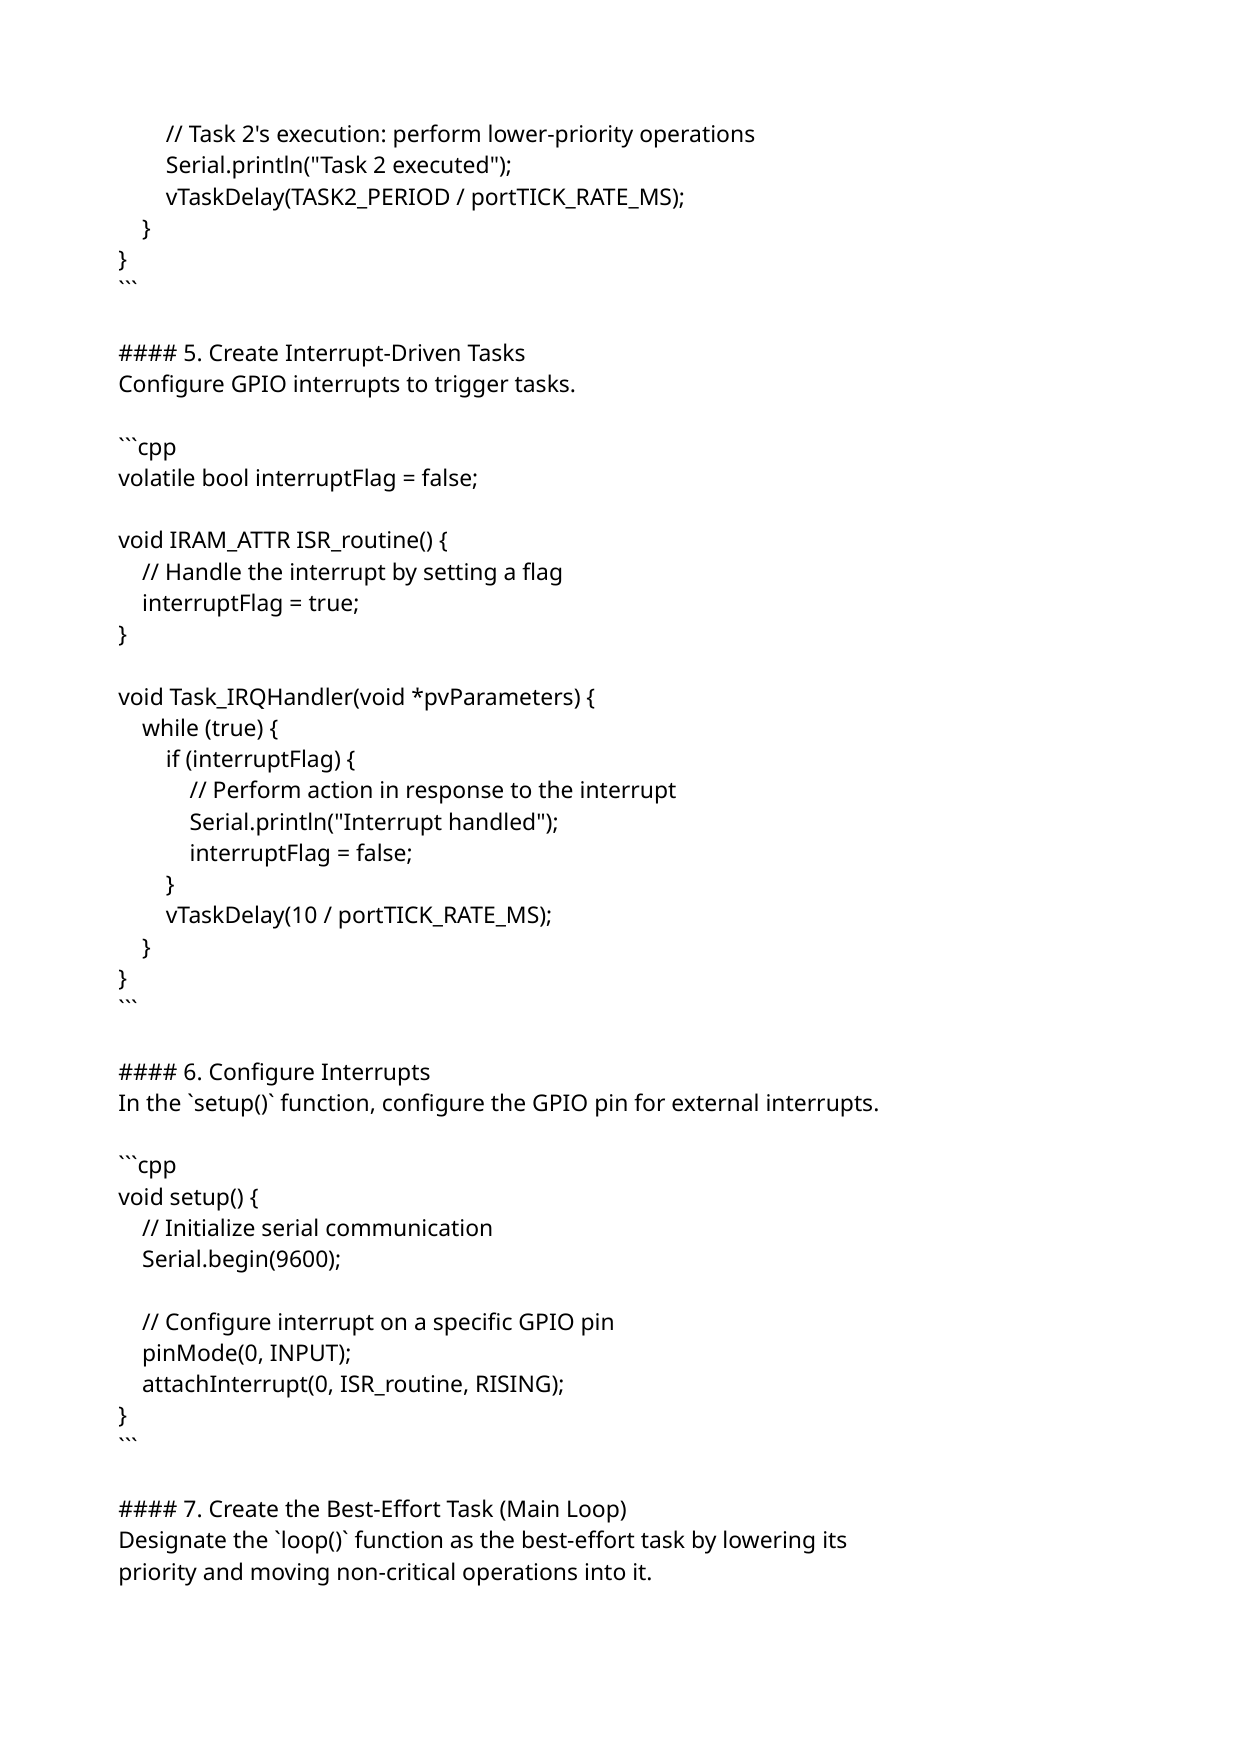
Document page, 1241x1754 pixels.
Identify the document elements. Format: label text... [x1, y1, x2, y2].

text void IRAM_ATTR ISR_routine() { [118, 524, 1122, 556]
text // Initialize serial communication [118, 1212, 1122, 1243]
text } [118, 962, 1122, 993]
text void setup() { [118, 1181, 1122, 1212]
text #### 7. Create the Best-Effort Task (Main Loop) [118, 1493, 1122, 1524]
text #### 6. Configure Interrupts [118, 1056, 1122, 1087]
text priority and moving non-critical operations into it. [118, 1556, 1122, 1587]
text Serial.begin(9600); [118, 1243, 1122, 1274]
text ``` [118, 274, 1122, 306]
text // Configure interrupt on a specific GPIO pin [118, 1306, 1122, 1337]
text while (true) { [118, 712, 1122, 743]
text } [118, 1399, 1122, 1431]
text ```cpp [118, 431, 1122, 462]
text } [118, 868, 1122, 899]
text volatile bool interruptFlag = false; [118, 462, 1122, 493]
text if (interruptFlag) { [118, 743, 1122, 774]
text } [118, 243, 1122, 274]
text void Task_IRQHandler(void *pvParameters) { [118, 681, 1122, 712]
text In the `setup()` function, configure the GPIO pin for external interrupts. [118, 1087, 1122, 1118]
text } [118, 931, 1122, 962]
text Designate the `loop()` function as the best-effort task by lowering its [118, 1524, 1122, 1556]
text Serial.println("Interrupt handled"); [118, 806, 1122, 837]
text // Perform action in response to the interrupt [118, 774, 1122, 806]
text // Task 2's execution: perform lower-priority operations [118, 118, 1122, 149]
text } [118, 212, 1122, 243]
text #### 5. Create Interrupt-Driven Tasks [118, 337, 1122, 368]
text vTaskDelay(TASK2_PERIOD / portTICK_RATE_MS); [118, 181, 1122, 212]
text ```cpp [118, 1149, 1122, 1181]
text vTaskDelay(10 / portTICK_RATE_MS); [118, 899, 1122, 931]
text interruptFlag = true; [118, 587, 1122, 618]
text attachInterrupt(0, ISR_routine, RISING); [118, 1368, 1122, 1399]
text Serial.println("Task 2 executed"); [118, 149, 1122, 181]
text Configure GPIO interrupts to trigger tasks. [118, 368, 1122, 399]
text // Handle the interrupt by setting a flag [118, 556, 1122, 587]
text ``` [118, 1431, 1122, 1462]
text } [118, 618, 1122, 649]
text ``` [118, 993, 1122, 1024]
text interruptFlag = false; [118, 837, 1122, 868]
text pinMode(0, INPUT); [118, 1337, 1122, 1368]
